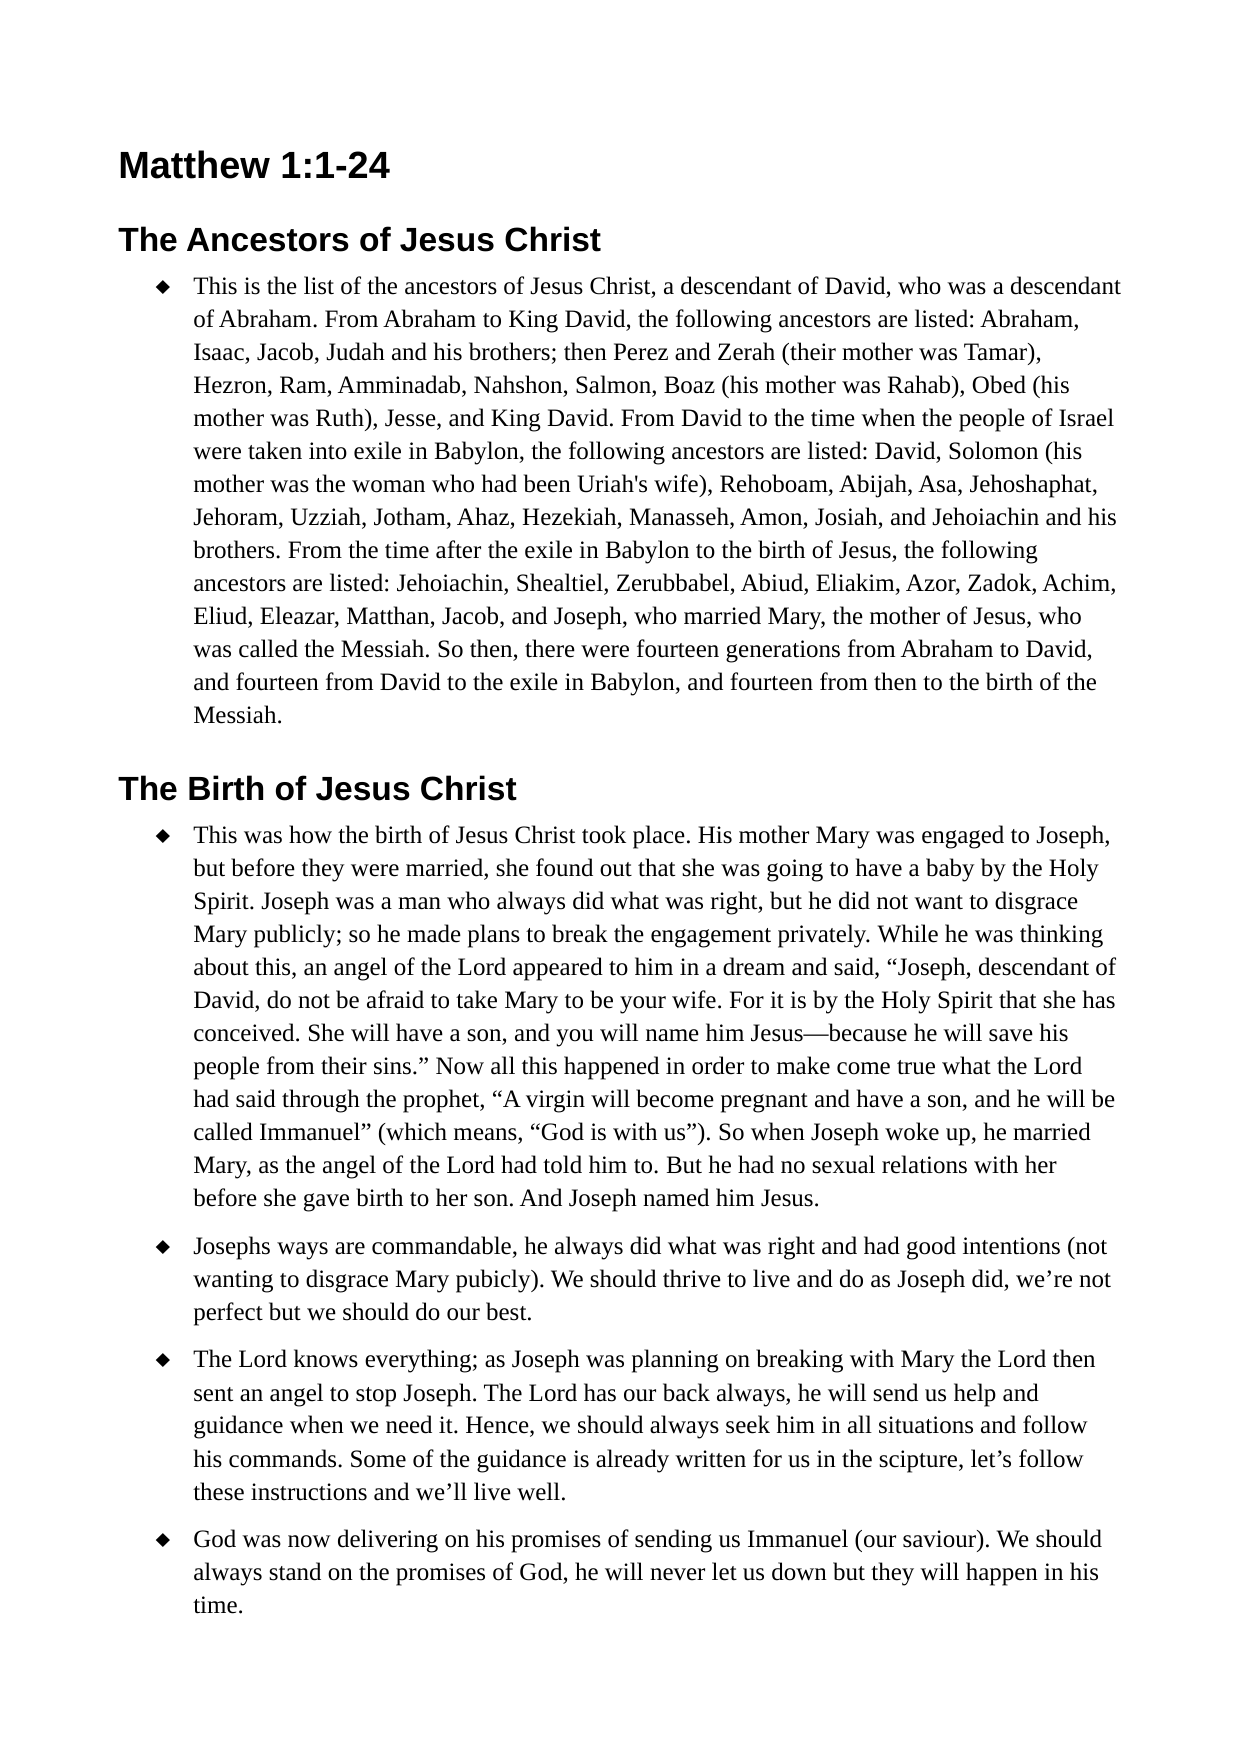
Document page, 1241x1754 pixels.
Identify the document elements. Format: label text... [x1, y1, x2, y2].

list This was how the birth of Jesus Christ took place. His mother Mary was engaged to Joseph, but before they were married, she found out that she was going to have a baby by the Holy Spirit. Joseph was a man who always did what was right, but he did not want to disgrace Mary publicly; so he made plans to break the engagement privately. While he was thinking about this, an angel of the Lord appeared to him in a dream and said, “Joseph, descendant of David, do not be afraid to take Mary to be your wife. For it is by the Holy Spirit that she has conceived. She will have a son, and you will name him Jesus—because he will save his people from their sins.” Now all this happened in order to make come true what the Lord had said through the prophet, “A virgin will become pregnant and have a son, and he will be called Immanuel” (which means, “God is with us”). So when Joseph woke up, he married Mary, as the angel of the Lord had told him to. But he had no sexual relations with her before she gave birth to her son. And Joseph named him Jesus. [156, 820, 1122, 1212]
list This is the list of the ancestors of Jesus Christ, a descendant of David, who was a descendant of Abraham. From Abraham to King David, the following ancestors are listed: Abraham, Isaac, Jacob, Judah and his brothers; then Perez and Zerah (their mother was Tamar), Hezron, Ram, Amminadab, Nahshon, Salmon, Boaz (his mother was Rahab), Obed (his mother was Ruth), Jesse, and King David. From David to the time when the people of Israel were taken into exile in Babylon, the following ancestors are listed: David, Solomon (his mother was the woman who had been Uriah's wife), Rehoboam, Abijah, Asa, Jehoshaphat, Jehoram, Uzziah, Jotham, Ahaz, Hezekiah, Manasseh, Amon, Josiah, and Jehoiachin and his brothers. From the time after the exile in Babylon to the birth of Jesus, the following ancestors are listed: Jehoiachin, Shealtiel, Zerubbabel, Abiud, Eliakim, Azor, Zadok, Achim, Eliud, Eleazar, Matthan, Jacob, and Joseph, who married Mary, the mother of Jesus, who was called the Messiah. So then, there were fourteen generations from Abraham to David, and fourteen from David to the exile in Babylon, and fourteen from then to the birth of the Messiah. [156, 271, 1122, 729]
list God was now delivering on his promises of sending us Immanuel (our saviour). We should always stand on the promises of God, he will never let us down but they will happen in his time. [156, 1524, 1122, 1619]
subtitle The Birth of Jesus Christ [118, 769, 1122, 808]
list The Lord knows everything; as Joseph was planning on breaking with Mary the Lord then sent an angel to stop Joseph. The Lord has our back always, he will send us help and guidance when we need it. Hence, we should always seek him in all situations and follow his commands. Some of the guidance is already written for us in the scipture, let’s follow these instructions and we’ll live well. [156, 1344, 1122, 1505]
list Josephs ways are commandable, he always did what was right and had good intentions (not wanting to disgrace Mary pubicly). We should thrive to live and do as Joseph did, we’re not perfect but we should do our best. [156, 1231, 1122, 1326]
subtitle Matthew 1:1-24 [118, 143, 1122, 187]
subtitle The Ancestors of Jesus Christ [118, 220, 1122, 259]
